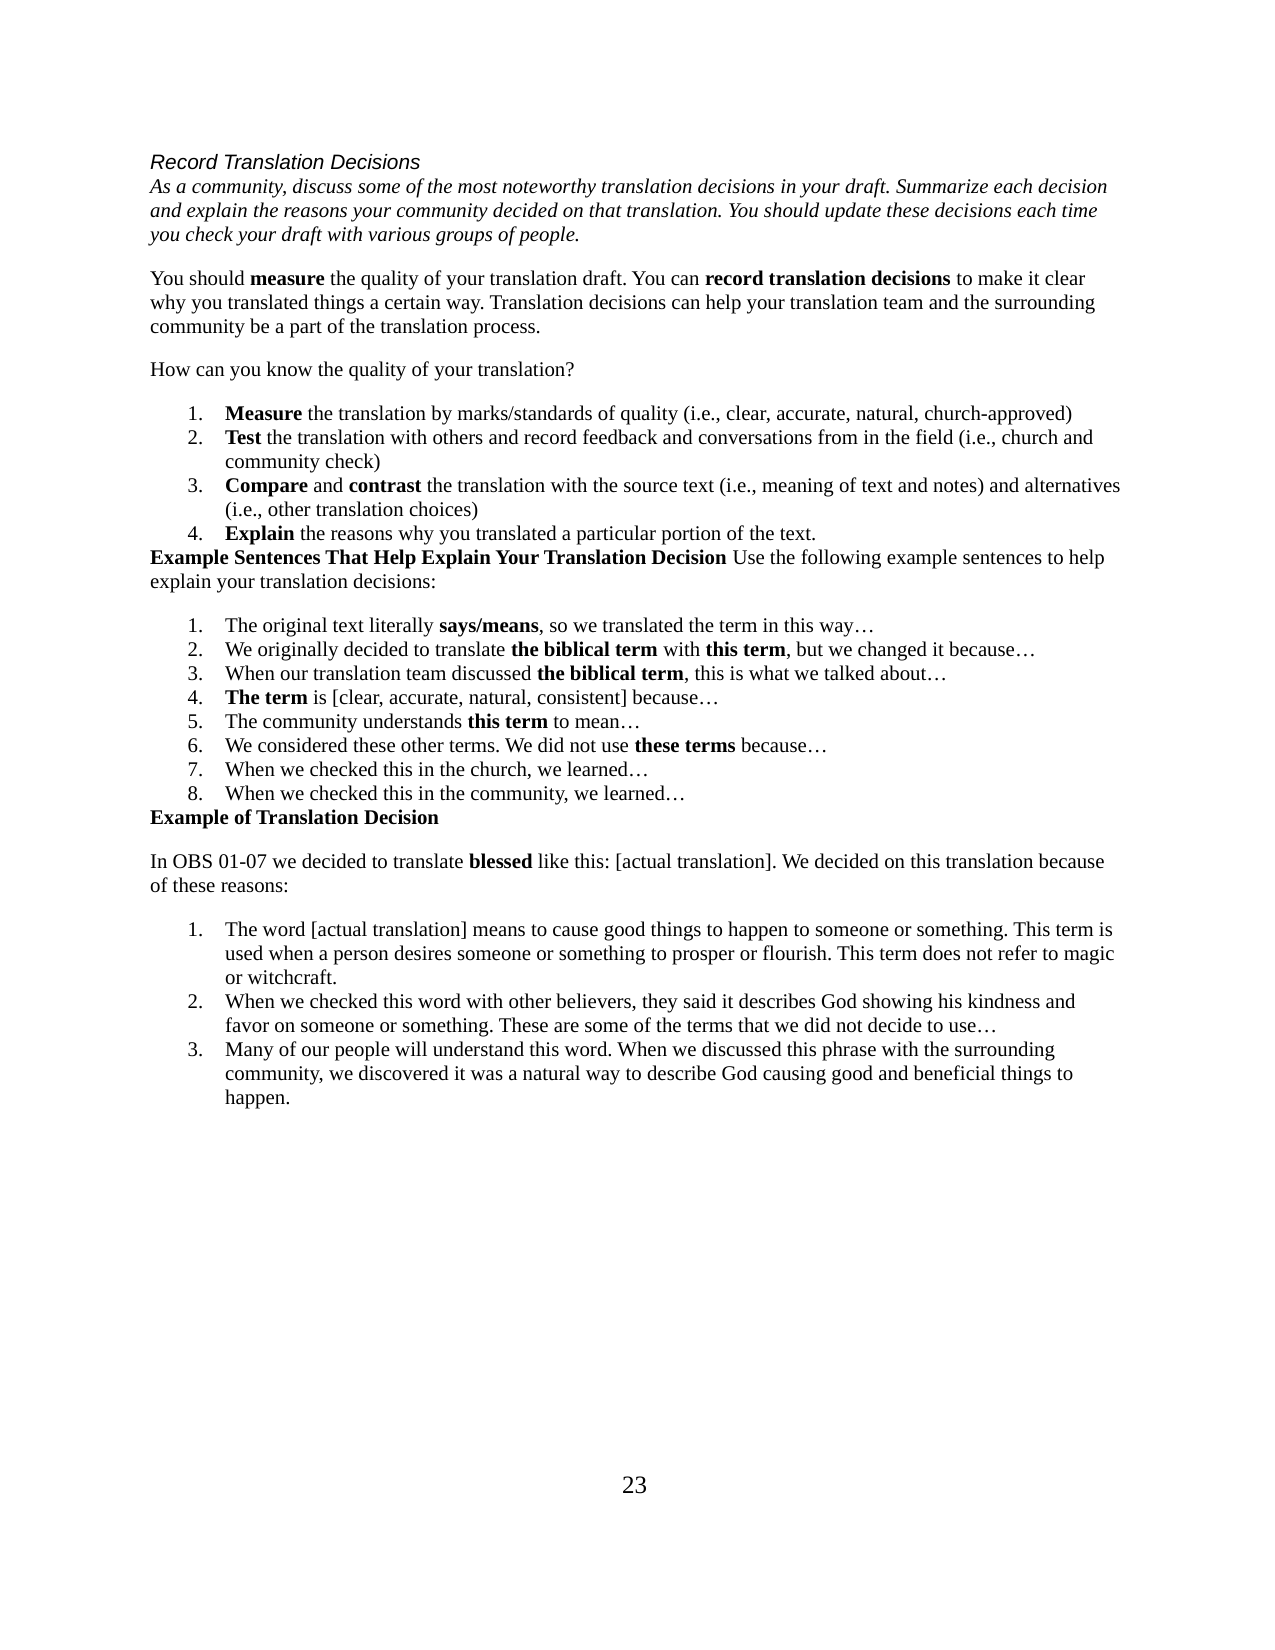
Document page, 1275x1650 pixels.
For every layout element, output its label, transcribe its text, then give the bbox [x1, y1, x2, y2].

list The original text literally says/means, so we translated the term in this way… [187, 613, 1125, 637]
list When we checked this word with other believers, they said it describes God showing his kindness and favor on someone or something. These are some of the terms that we did not decide to use… [187, 989, 1125, 1037]
text How can you know the quality of your translation? [150, 357, 1125, 381]
list Compare and contrast the translation with the source text (i.e., meaning of text and notes) and alternatives (i.e., other translation choices) [187, 473, 1125, 521]
text Example Sentences That Help Explain Your Translation Decision Use the following example sentences to help explain your translation decisions: [150, 545, 1125, 593]
text Example of Translation Decision [150, 805, 1125, 829]
list Measure the translation by marks/standards of quality (i.e., clear, accurate, natural, church-approved) [187, 401, 1125, 425]
list When we checked this in the community, we learned… [187, 781, 1125, 805]
list The community understands this term to mean… [187, 709, 1125, 733]
list The word [actual translation] means to cause good things to happen to someone or something. This term is used when a person desires someone or something to prosper or flourish. This term does not refer to magic or witchcraft. [187, 916, 1125, 989]
list When our translation team discussed the biblical term, this is what we talked about… [187, 661, 1125, 685]
text As a community, discuss some of the most noteworthy translation decisions in your draft. Summarize each decision and explain the reasons your community decided on that translation. You should update these decisions each time you check your draft with various groups of people. [150, 174, 1125, 246]
list Many of our people will understand this word. When we discussed this phrase with the surrounding community, we discovered it was a natural way to describe God causing good and beneficial things to happen. [187, 1037, 1125, 1109]
list Explain the reasons why you translated a particular portion of the text. [187, 521, 1125, 545]
text You should measure the quality of your translation draft. You can record translation decisions to make it clear why you translated things a certain way. Translation decisions can help your translation team and the surrounding community be a part of the translation process. [150, 266, 1125, 338]
list We originally decided to translate the biblical term with this term, but we changed it because… [187, 637, 1125, 661]
text In OBS 01-07 we decided to translate blessed like this: [actual translation]. We decided on this translation because of these reasons: [150, 849, 1125, 897]
list Test the translation with others and record feedback and conversations from in the field (i.e., church and community check) [187, 425, 1125, 473]
subtitle Record Translation Decisions [150, 150, 1125, 174]
list When we checked this in the church, we learned… [187, 757, 1125, 781]
list We considered these other terms. We did not use these terms because… [187, 733, 1125, 757]
list The term is [clear, accurate, natural, consistent] because… [187, 685, 1125, 709]
